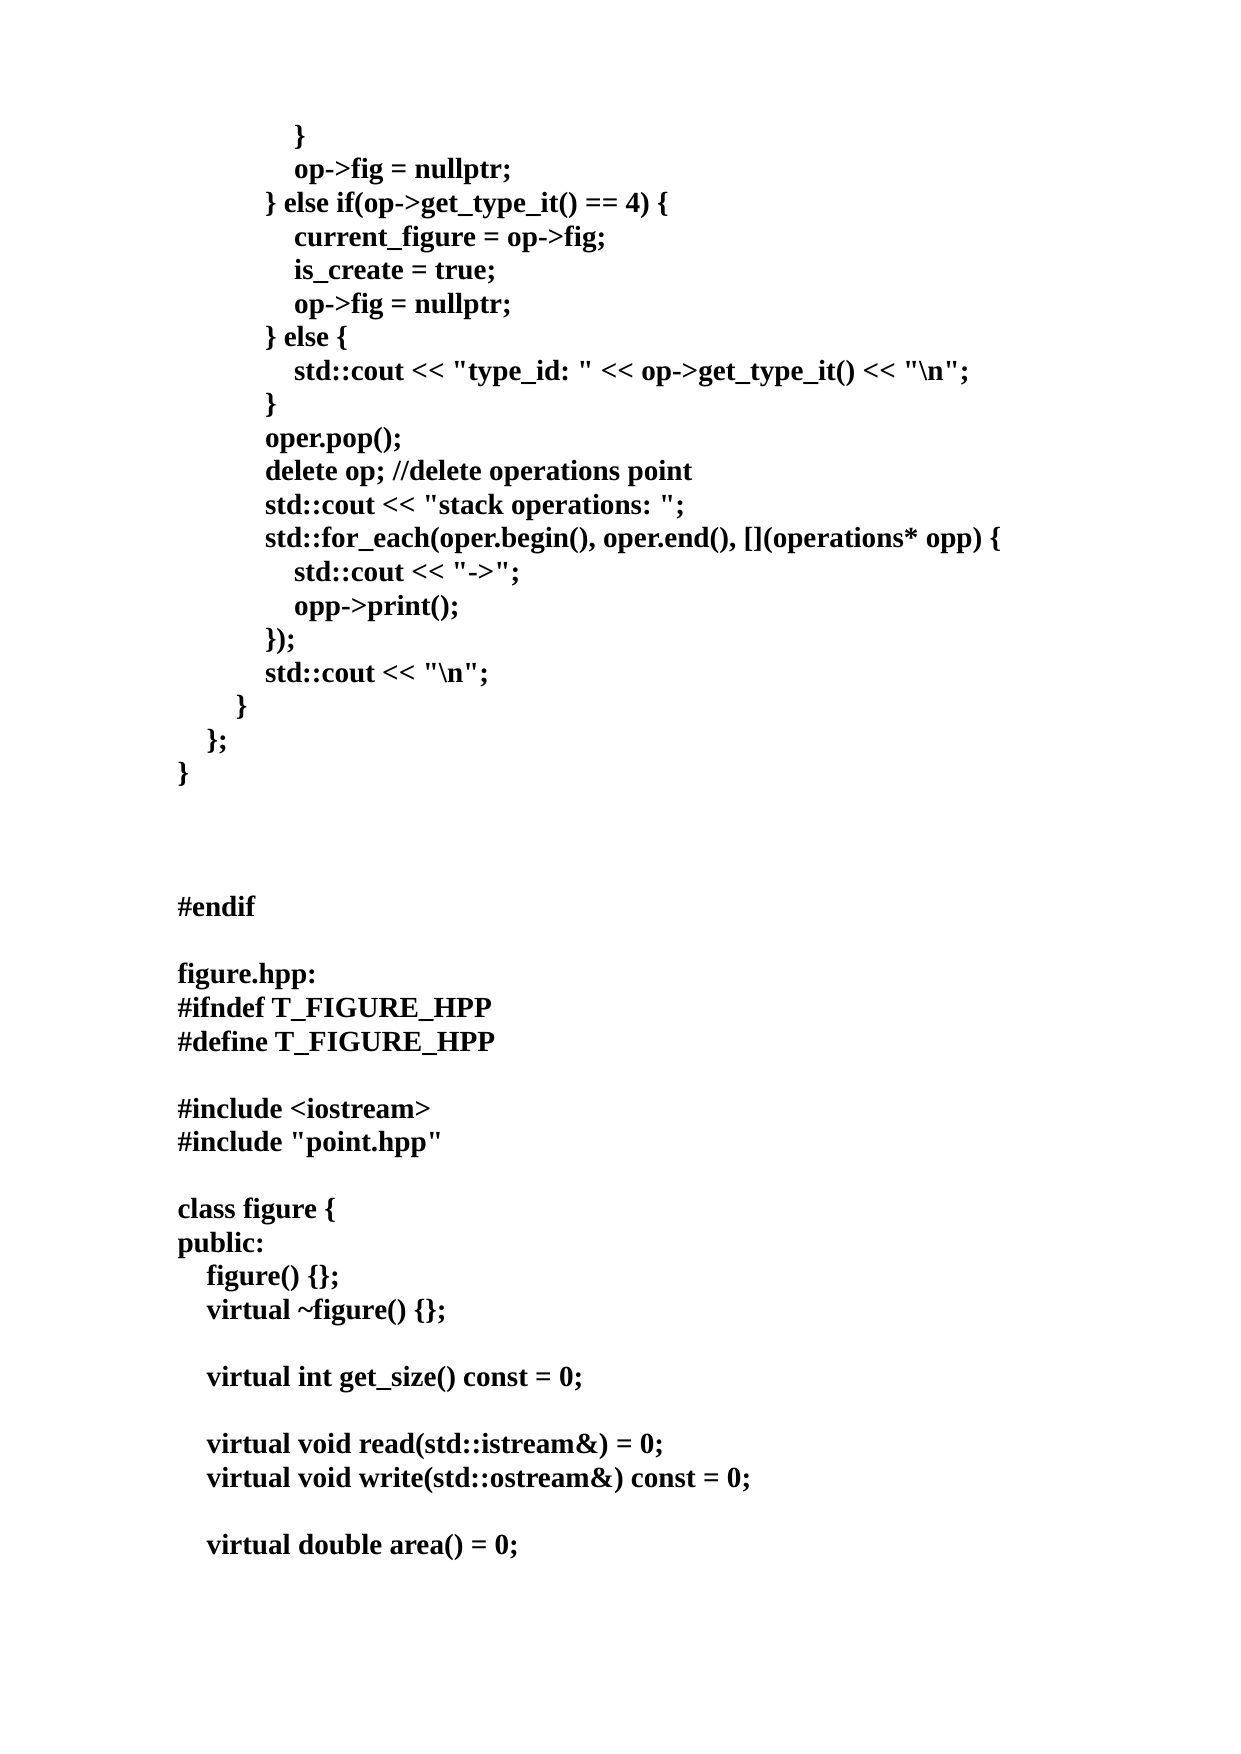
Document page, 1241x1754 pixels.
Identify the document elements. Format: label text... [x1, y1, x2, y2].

text #include "point.hpp" [177, 1124, 1152, 1158]
text delete op; //delete operations point [177, 453, 1152, 487]
text op->fig = nullptr; [177, 152, 1152, 185]
text virtual void read(std::istream&) = 0; [177, 1426, 1152, 1460]
text virtual double area() = 0; [177, 1527, 1152, 1560]
text figure() {}; [177, 1258, 1152, 1292]
text opp->print(); [177, 588, 1152, 621]
text is_create = true; [177, 252, 1152, 286]
text std::cout << "\n"; [177, 655, 1152, 688]
text public: [177, 1225, 1152, 1258]
text } [177, 386, 1152, 420]
text virtual int get_size() const = 0; [177, 1359, 1152, 1393]
text }; [177, 722, 1152, 755]
text } [177, 118, 1152, 152]
text std::for_each(oper.begin(), oper.end(), [](operations* opp) { [177, 521, 1152, 554]
text virtual ~figure() {}; [177, 1292, 1152, 1326]
text oper.pop(); [177, 420, 1152, 453]
text class figure { [177, 1191, 1152, 1225]
text #endif [177, 889, 1152, 923]
text current_figure = op->fig; [177, 219, 1152, 252]
text }); [177, 621, 1152, 655]
text virtual void write(std::ostream&) const = 0; [177, 1460, 1152, 1493]
text #define T_FIGURE_HPP [177, 1024, 1152, 1057]
text std::cout << "->"; [177, 554, 1152, 588]
text std::cout << "stack operations: "; [177, 487, 1152, 521]
text } [177, 755, 1152, 789]
text figure.hpp: [177, 957, 1152, 990]
text op->fig = nullptr; [177, 286, 1152, 319]
text } else { [177, 319, 1152, 353]
text std::cout << "type_id: " << op->get_type_it() << "\n"; [177, 353, 1152, 386]
text #include <iostream> [177, 1091, 1152, 1124]
text #ifndef T_FIGURE_HPP [177, 990, 1152, 1024]
text } else if(op->get_type_it() == 4) { [177, 185, 1152, 219]
text } [177, 688, 1152, 722]
